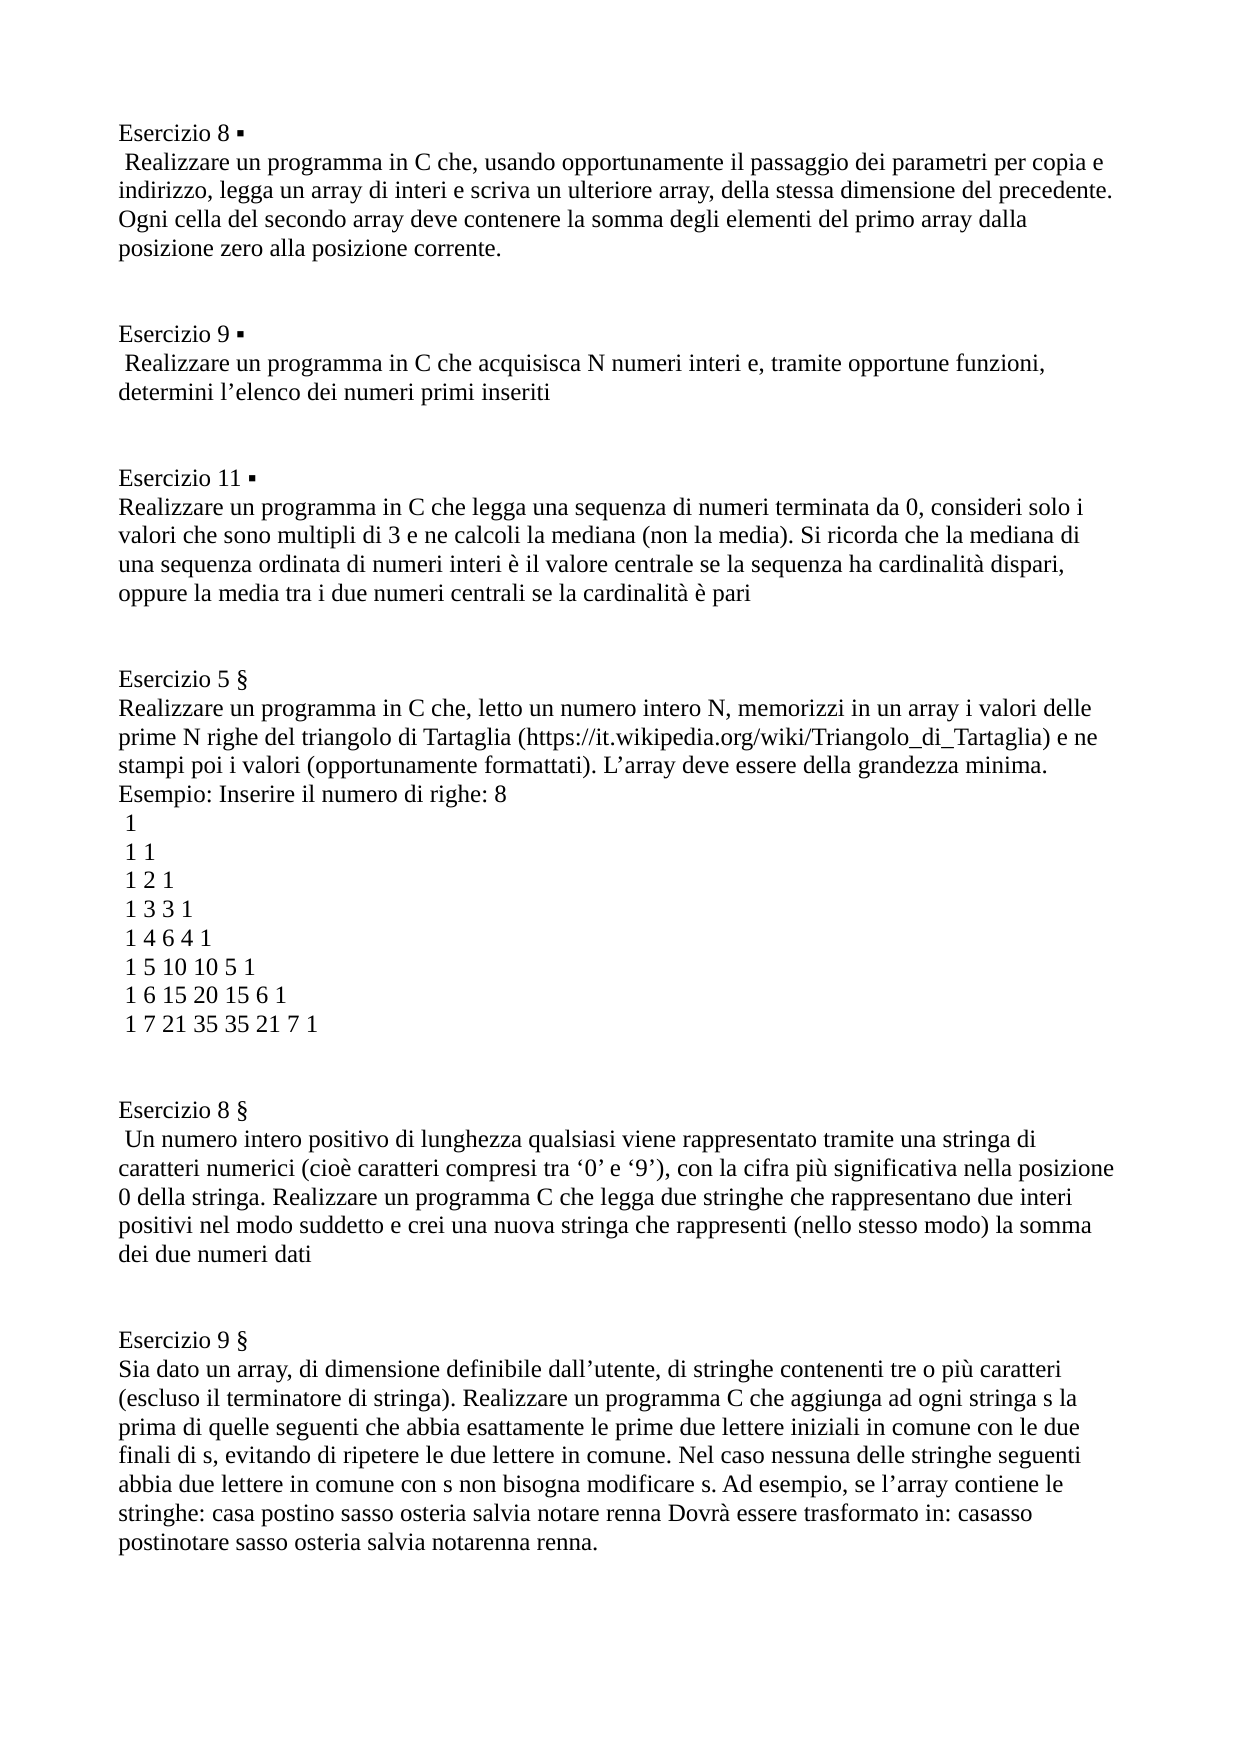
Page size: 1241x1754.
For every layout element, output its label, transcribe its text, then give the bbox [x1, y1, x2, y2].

text Realizzare un programma in C che, usando opportunamente il passaggio dei parametri per copia e indirizzo, legga un array di interi e scriva un ulteriore array, della stessa dimensione del precedente. Ogni cella del secondo array deve contenere la somma degli elementi del primo array dalla posizione zero alla posizione corrente. [118, 147, 1122, 262]
text Esercizio 9 ▪ [118, 319, 1122, 348]
text Realizzare un programma in C che acquisisca N numeri interi e, tramite opportune funzioni, determini l’elenco dei numeri primi inseriti [118, 348, 1122, 406]
text Realizzare un programma in C che legga una sequenza di numeri terminata da 0, consideri solo i valori che sono multipli di 3 e ne calcoli la mediana (non la media). Si ricorda che la mediana di una sequenza ordinata di numeri interi è il valore centrale se la sequenza ha cardinalità dispari, oppure la media tra i due numeri centrali se la cardinalità è pari [118, 492, 1122, 607]
text Esercizio 11 ▪ [118, 463, 1122, 492]
text 1 3 3 1 [118, 894, 1122, 923]
text 1 4 6 4 1 [118, 923, 1122, 952]
text 1 [118, 808, 1122, 837]
text 1 6 15 20 15 6 1 [118, 981, 1122, 1009]
text 1 5 10 10 5 1 [118, 952, 1122, 981]
text Un numero intero positivo di lunghezza qualsiasi viene rappresentato tramite una stringa di caratteri numerici (cioè caratteri compresi tra ‘0’ e ‘9’), con la cifra più significativa nella posizione 0 della stringa. Realizzare un programma C che legga due stringhe che rappresentano due interi positivi nel modo suddetto e crei una nuova stringa che rappresenti (nello stesso modo) la somma dei due numeri dati [118, 1124, 1122, 1268]
text 1 1 [118, 837, 1122, 866]
text Esercizio 5 § [118, 664, 1122, 693]
text 1 7 21 35 35 21 7 1 [118, 1009, 1122, 1038]
text 1 2 1 [118, 866, 1122, 894]
text Esercizio 8 ▪ [118, 118, 1122, 147]
text Realizzare un programma in C che, letto un numero intero N, memorizzi in un array i valori delle prime N righe del triangolo di Tartaglia (https://it.wikipedia.org/wiki/Triangolo_di_Tartaglia) e ne stampi poi i valori (opportunamente formattati). L’array deve essere della grandezza minima. Esempio: Inserire il numero di righe: 8 [118, 693, 1122, 808]
text Esercizio 8 § [118, 1096, 1122, 1124]
text Sia dato un array, di dimensione definibile dall’utente, di stringhe contenenti tre o più caratteri (escluso il terminatore di stringa). Realizzare un programma C che aggiunga ad ogni stringa s la prima di quelle seguenti che abbia esattamente le prime due lettere iniziali in comune con le due finali di s, evitando di ripetere le due lettere in comune. Nel caso nessuna delle stringhe seguenti abbia due lettere in comune con s non bisogna modificare s. Ad esempio, se l’array contiene le stringhe: casa postino sasso osteria salvia notare renna Dovrà essere trasformato in: casasso postinotare sasso osteria salvia notarenna renna. [118, 1354, 1122, 1556]
text Esercizio 9 § [118, 1326, 1122, 1354]
